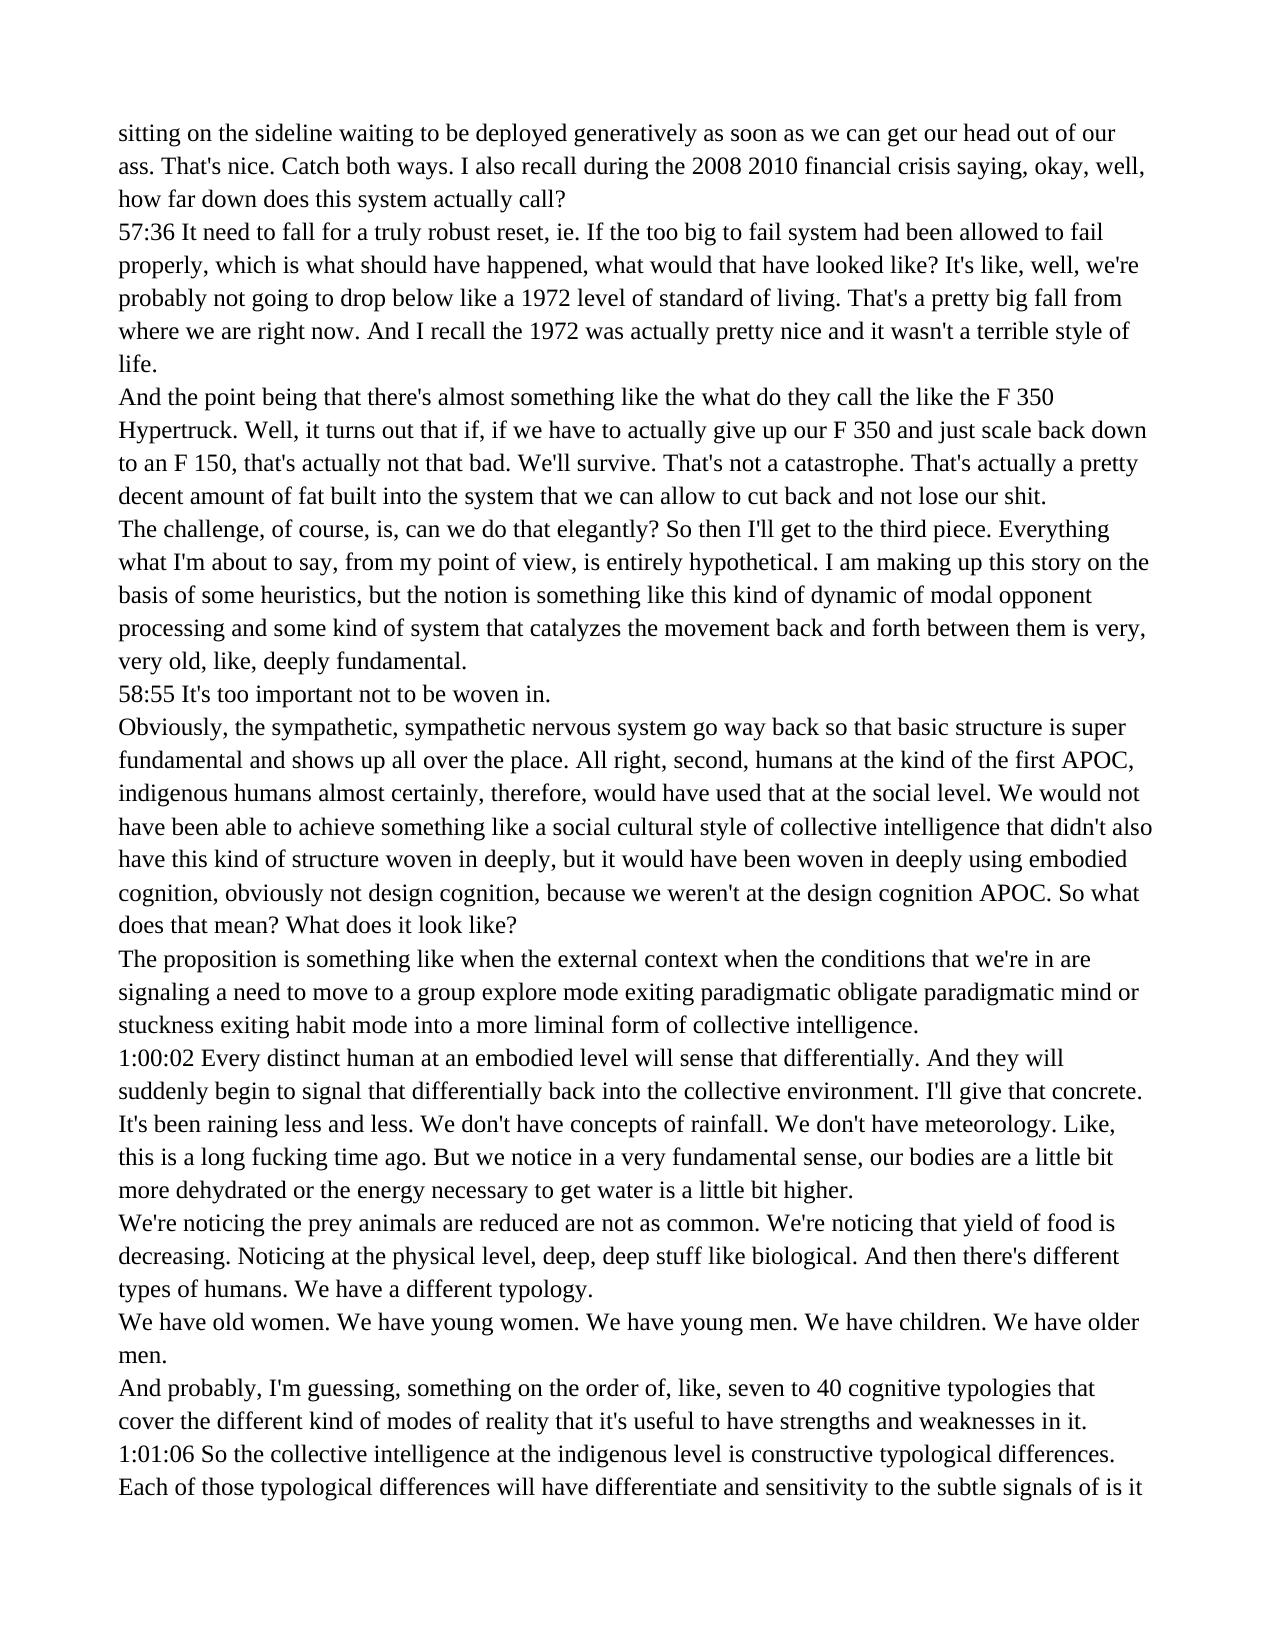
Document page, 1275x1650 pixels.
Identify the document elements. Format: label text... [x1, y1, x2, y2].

text sitting on the sideline waiting to be deployed generatively as soon as we can get our head out of our ass. That's nice. Catch both ways. I also recall during the 2008 2010 financial crisis saying, okay, well, how far down does this system actually call? [118, 118, 1157, 213]
text 57:36 It need to fall for a truly robust reset, ie. If the too big to fail system had been allowed to fail properly, which is what should have happened, what would that have looked like? It's like, well, we're probably not going to drop below like a 1972 level of standard of living. That's a pretty big fall from where we are right now. And I recall the 1972 was actually pretty nice and it wasn't a terrible style of life. [118, 217, 1157, 378]
text And probably, I'm guessing, something on the order of, like, seven to 40 cognitive typologies that cover the different kind of modes of reality that it's useful to have strengths and weaknesses in it. [118, 1373, 1157, 1435]
text The proposition is something like when the external context when the conditions that we're in are signaling a need to move to a group explore mode exiting paradigmatic obligate paradigmatic mind or stuckness exiting habit mode into a more liminal form of collective intelligence. [118, 944, 1157, 1038]
text 1:01:06 So the collective intelligence at the indigenous level is constructive typological differences. Each of those typological differences will have differentiate and sensitivity to the subtle signals of is it [118, 1439, 1157, 1501]
text 1:00:02 Every distinct human at an embodied level will sense that differentially. And they will suddenly begin to signal that differentially back into the collective environment. I'll give that concrete. [118, 1043, 1157, 1104]
text 58:55 It's too important not to be woven in. [118, 679, 1157, 708]
text It's been raining less and less. We don't have concepts of rainfall. We don't have meteorology. Like, this is a long fucking time ago. But we notice in a very fundamental sense, our bodies are a little bit more dehydrated or the energy necessary to get water is a little bit higher. [118, 1109, 1157, 1203]
text We have old women. We have young women. We have young men. We have children. We have older men. [118, 1307, 1157, 1369]
text The challenge, of course, is, can we do that elegantly? So then I'll get to the third piece. Everything what I'm about to say, from my point of view, is entirely hypothetical. I am making up this story on the basis of some heuristics, but the notion is something like this kind of dynamic of modal opponent processing and some kind of system that catalyzes the movement back and forth between them is very, very old, like, deeply fundamental. [118, 514, 1157, 675]
text We're noticing the prey animals are reduced are not as common. We're noticing that yield of food is decreasing. Noticing at the physical level, deep, deep stuff like biological. And then there's different types of humans. We have a different typology. [118, 1208, 1157, 1303]
text And the point being that there's almost something like the what do they call the like the F 350 Hypertruck. Well, it turns out that if, if we have to actually give up our F 350 and just scale back down to an F 150, that's actually not that bad. We'll survive. That's not a catastrophe. That's actually a pretty decent amount of fat built into the system that we can allow to cut back and not lose our shit. [118, 382, 1157, 510]
text Obviously, the sympathetic, sympathetic nervous system go way back so that basic structure is super fundamental and shows up all over the place. All right, second, humans at the kind of the first APOC, indigenous humans almost certainly, therefore, would have used that at the social level. We would not have been able to achieve something like a social cultural style of collective intelligence that didn't also have this kind of structure woven in deeply, but it would have been woven in deeply using embodied cognition, obviously not design cognition, because we weren't at the design cognition APOC. So what does that mean? What does it look like? [118, 712, 1157, 939]
